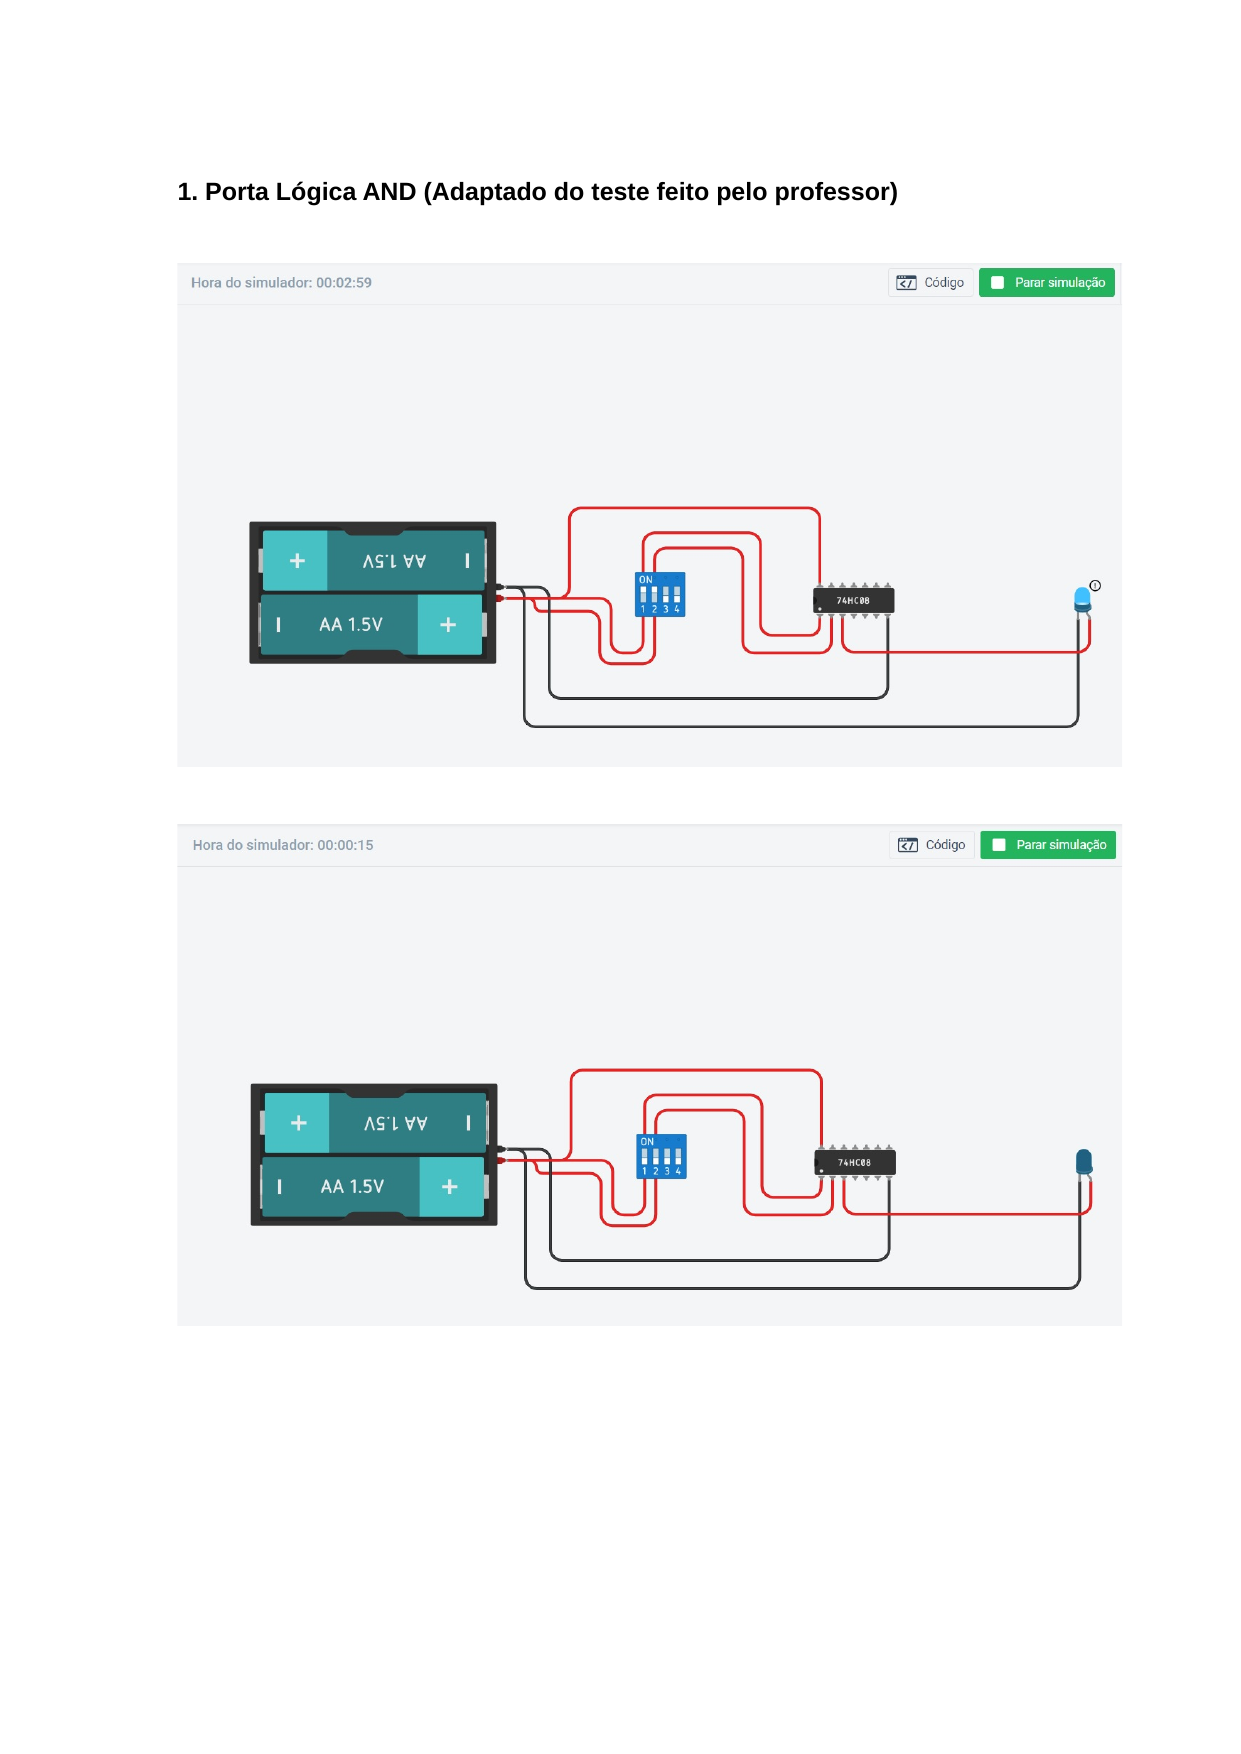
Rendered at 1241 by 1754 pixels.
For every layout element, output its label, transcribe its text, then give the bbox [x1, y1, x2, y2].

text 1. Porta Lógica AND (Adaptado do teste feito pelo professor) [177, 177, 1122, 206]
picture [177, 824, 1123, 1326]
picture [177, 263, 1123, 767]
